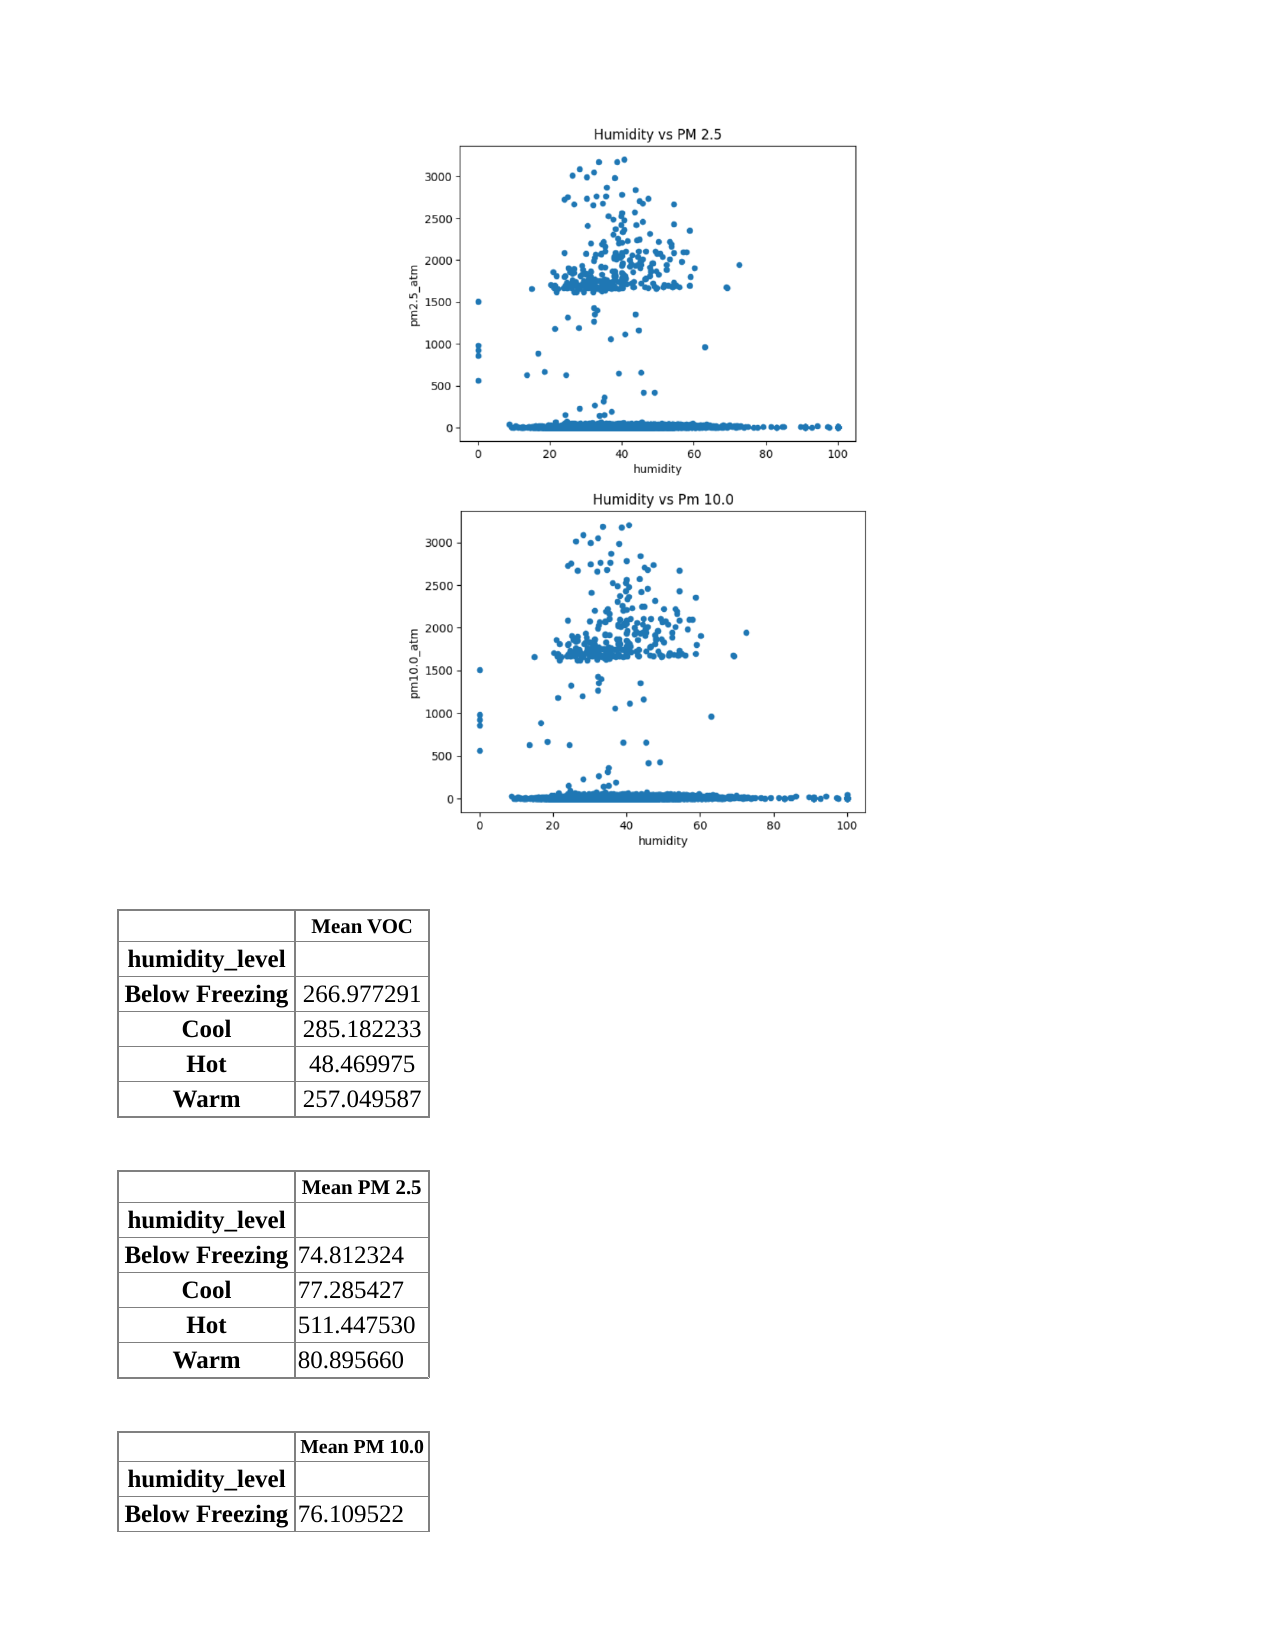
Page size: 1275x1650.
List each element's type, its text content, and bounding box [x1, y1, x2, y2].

table_cell Cool [119, 1273, 294, 1307]
table_cell Hot [119, 1047, 294, 1081]
table_cell Below Freezing [119, 1238, 294, 1272]
table_cell [296, 1203, 428, 1237]
table_header Mean PM 10.0 [296, 1433, 428, 1461]
table_cell humidity_level [119, 942, 294, 976]
table_cell 266.977291 [296, 977, 428, 1011]
picture [378, 118, 897, 852]
table_cell [296, 1462, 428, 1496]
table_cell 74.812324 [296, 1238, 428, 1272]
table_cell 257.049587 [296, 1082, 428, 1116]
table_cell 511.447530 [296, 1308, 428, 1342]
table_cell Below Freezing [119, 1497, 294, 1531]
table_cell 285.182233 [296, 1012, 428, 1046]
table_cell Below Freezing [119, 977, 294, 1011]
table_cell [296, 942, 428, 976]
table_cell 77.285427 [296, 1273, 428, 1307]
table_header [119, 1433, 294, 1461]
table_cell 48.469975 [296, 1047, 428, 1081]
table_cell Warm [119, 1343, 294, 1377]
table_header Mean VOC [296, 911, 428, 941]
table_cell 76.109522 [296, 1497, 428, 1531]
table_cell humidity_level [119, 1462, 294, 1496]
table_cell Hot [119, 1308, 294, 1342]
table_cell Cool [119, 1012, 294, 1046]
table_header Mean PM 2.5 [296, 1172, 428, 1202]
table_cell Warm [119, 1082, 294, 1116]
table_header [119, 911, 294, 941]
table_cell humidity_level [119, 1203, 294, 1237]
table_cell 80.895660 [296, 1343, 428, 1377]
table_header [119, 1172, 294, 1202]
